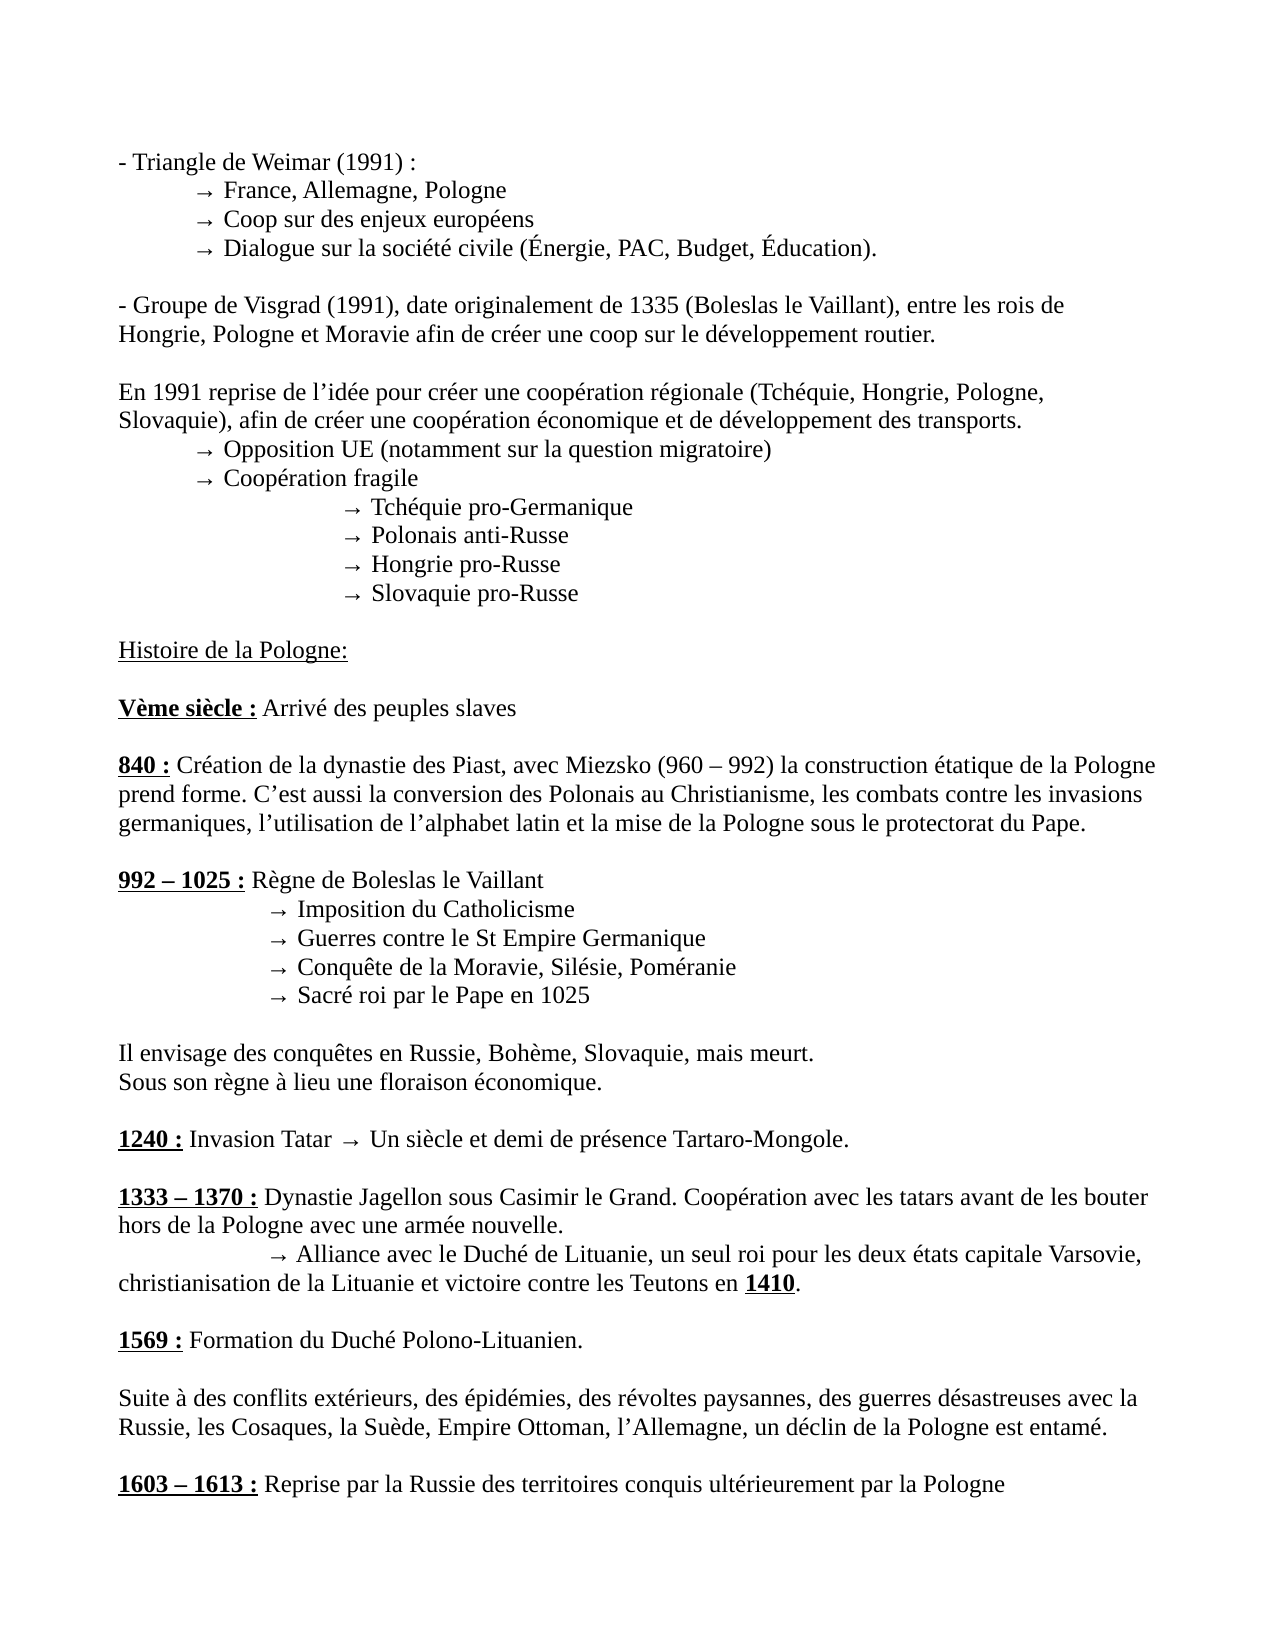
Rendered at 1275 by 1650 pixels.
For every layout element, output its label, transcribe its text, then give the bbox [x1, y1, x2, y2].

text → Polonais anti-Russe [118, 521, 1157, 549]
text 992 – 1025 : Règne de Boleslas le Vaillant [118, 866, 1157, 894]
text 1603 – 1613 : Reprise par la Russie des territoires conquis ultérieurement par la Pologne [118, 1469, 1157, 1498]
text 1240 : Invasion Tatar → Un siècle et demi de présence Tartaro-Mongole. [118, 1124, 1157, 1153]
text Vème siècle : Arrivé des peuples slaves [118, 693, 1157, 722]
text Histoire de la Pologne: [118, 636, 1157, 664]
text En 1991 reprise de l’idée pour créer une coopération régionale (Tchéquie, Hongrie, Pologne, Slovaquie), afin de créer une coopération économique et de développement des transports. [118, 377, 1157, 434]
text Suite à des conflits extérieurs, des épidémies, des révoltes paysannes, des guerres désastreuses avec la Russie, les Cosaques, la Suède, Empire Ottoman, l’Allemagne, un déclin de la Pologne est entamé. [118, 1383, 1157, 1441]
text 1569 : Formation du Duché Polono-Lituanien. [118, 1326, 1157, 1354]
text → Conquête de la Moravie, Silésie, Poméranie [118, 952, 1157, 981]
text → Opposition UE (notamment sur la question migratoire) [118, 434, 1157, 463]
text → France, Allemagne, Pologne [118, 176, 1157, 204]
text 1333 – 1370 : Dynastie Jagellon sous Casimir le Grand. Coopération avec les tatars avant de les bouter hors de la Pologne avec une armée nouvelle. [118, 1182, 1157, 1239]
text → Dialogue sur la société civile (Énergie, PAC, Budget, Éducation). [118, 233, 1157, 262]
text 840 : Création de la dynastie des Piast, avec Miezsko (960 – 992) la construction étatique de la Pologne prend forme. C’est aussi la conversion des Polonais au Christianisme, les combats contre les invasions germaniques, l’utilisation de l’alphabet latin et la mise de la Pologne sous le protectorat du Pape. [118, 751, 1157, 837]
text Il envisage des conquêtes en Russie, Bohème, Slovaquie, mais meurt. [118, 1038, 1157, 1067]
text → Alliance avec le Duché de Lituanie, un seul roi pour les deux états capitale Varsovie, christianisation de la Lituanie et victoire contre les Teutons en 1410. [118, 1239, 1157, 1297]
text → Hongrie pro-Russe [118, 549, 1157, 578]
text → Coop sur des enjeux européens [118, 204, 1157, 233]
text - Triangle de Weimar (1991) : [118, 147, 1157, 176]
text → Coopération fragile [118, 463, 1157, 492]
text → Tchéquie pro-Germanique [118, 492, 1157, 521]
text → Slovaquie pro-Russe [118, 578, 1157, 607]
text Sous son règne à lieu une floraison économique. [118, 1067, 1157, 1096]
text - Groupe de Visgrad (1991), date originalement de 1335 (Boleslas le Vaillant), entre les rois de Hongrie, Pologne et Moravie afin de créer une coop sur le développement routier. [118, 291, 1157, 348]
text → Imposition du Catholicisme [118, 894, 1157, 923]
text → Guerres contre le St Empire Germanique [118, 923, 1157, 952]
text → Sacré roi par le Pape en 1025 [118, 981, 1157, 1009]
